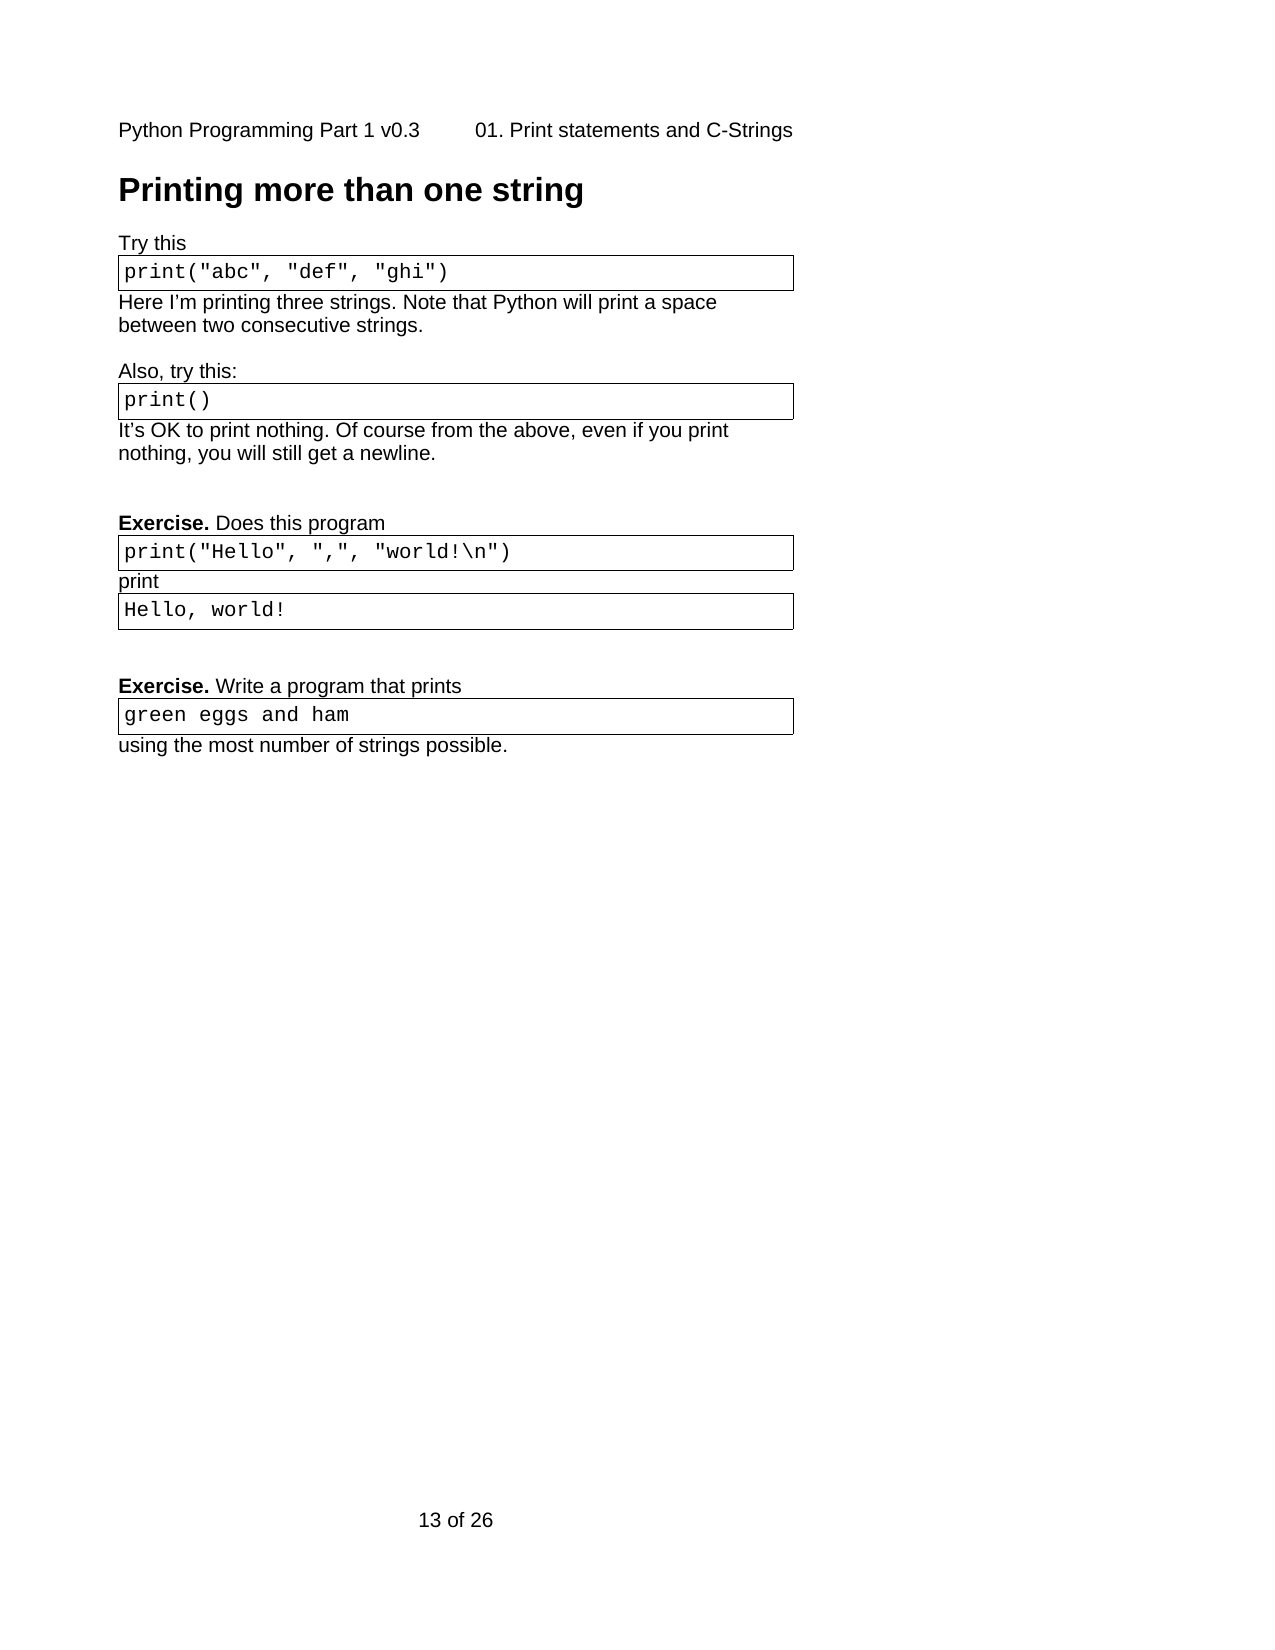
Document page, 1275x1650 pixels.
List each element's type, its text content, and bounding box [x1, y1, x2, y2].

table_header print() [119, 384, 793, 418]
text It’s OK to print nothing. Of course from the above, even if you print nothing, you will still get a newline. [118, 420, 793, 465]
text Also, try this: [118, 360, 793, 383]
table_header print("abc", "def", "ghi") [119, 256, 793, 290]
text Here I’m printing three strings. Note that Python will print a space between two consecutive strings. [118, 291, 793, 337]
text Exercise. Write a program that prints [118, 675, 793, 698]
table_header green eggs and ham [119, 699, 793, 733]
text Try this [118, 232, 793, 255]
text using the most number of strings possible. [118, 735, 793, 757]
table_header Hello, world! [119, 594, 793, 628]
text print [118, 571, 793, 593]
table_header print("Hello", ",", "world!\n") [119, 536, 793, 570]
text Exercise. Does this program [118, 512, 793, 535]
text Printing more than one string [118, 171, 793, 209]
